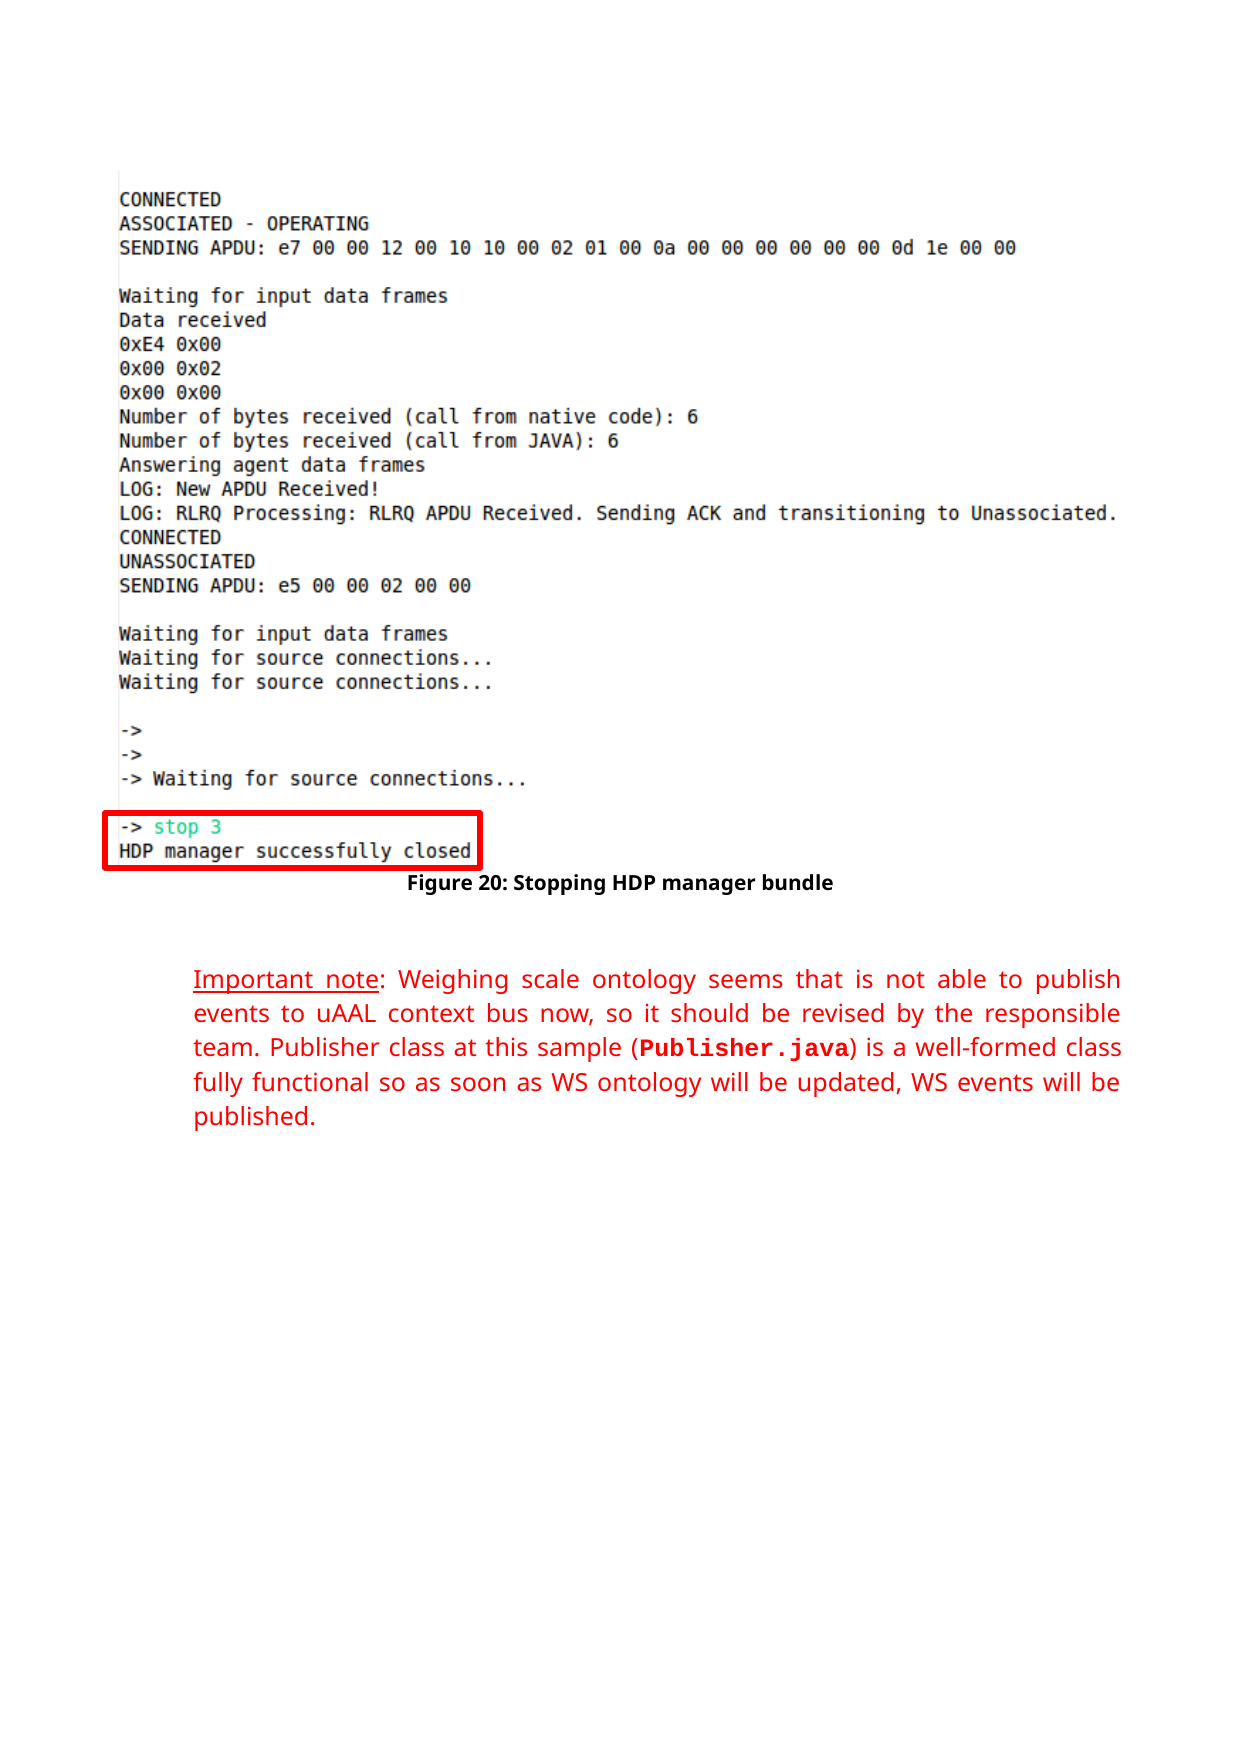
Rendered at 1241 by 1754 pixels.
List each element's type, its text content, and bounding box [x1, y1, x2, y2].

picture [118, 171, 1123, 868]
subtitle Figure 20: Stopping HDP manager bundle [118, 868, 1122, 896]
subtitle Important note: Weighing scale ontology seems that is not able to publish events to uAAL context bus now, so it should be revised by the responsible team. Publisher class at this sample (Publisher.java) is a well-formed class fully functional so as soon as WS ontology will be updated, WS events will be published. [156, 962, 1122, 1132]
picture [118, 816, 477, 865]
